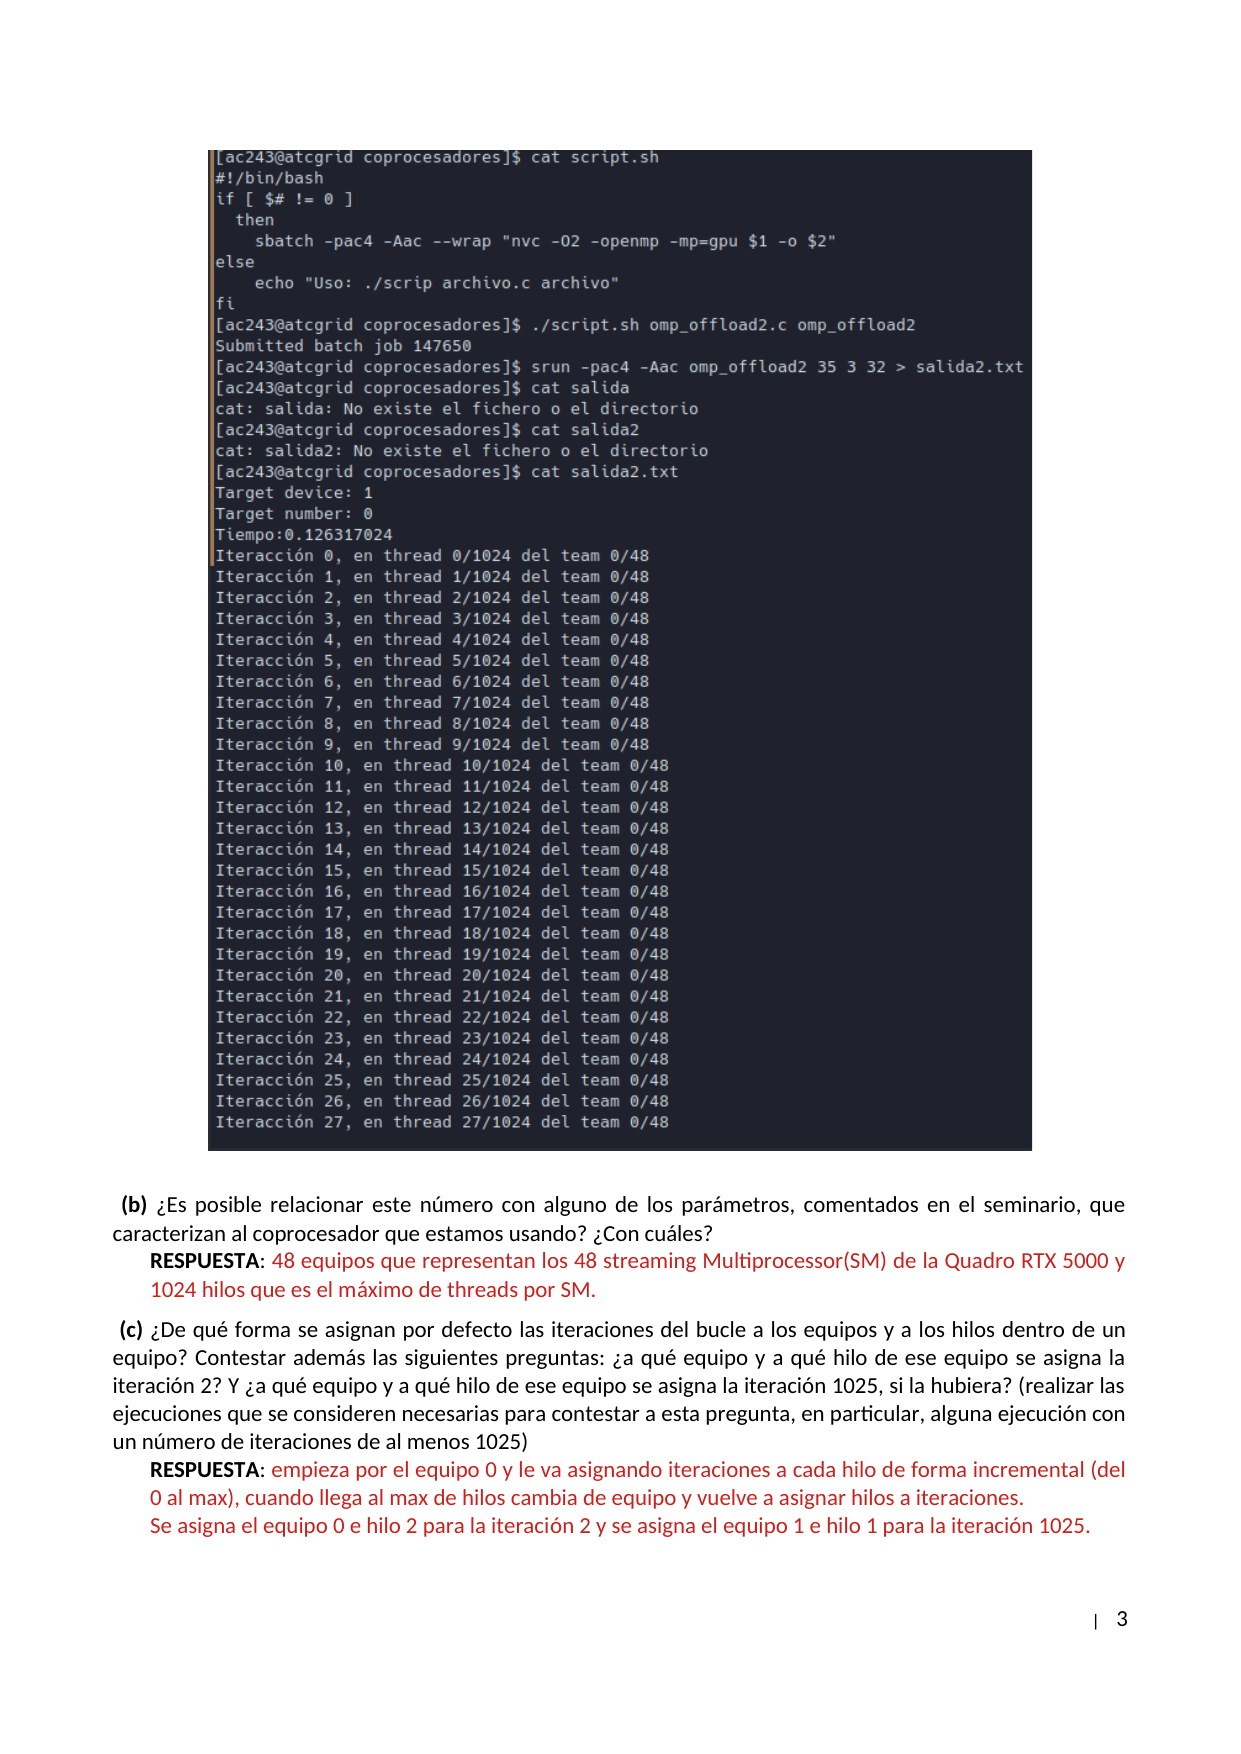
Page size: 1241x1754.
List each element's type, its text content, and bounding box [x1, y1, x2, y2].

text Se asigna el equipo 0 e hilo 2 para la iteración 2 y se asigna el equipo 1 e hilo 1 para la iteración 1025. [150, 1511, 1128, 1539]
text RESPUESTA: empieza por el equipo 0 y le va asignando iteraciones a cada hilo de forma incremental (del 0 al max), cuando llega al max de hilos cambia de equipo y vuelve a asignar hilos a iteraciones. [150, 1455, 1128, 1511]
list (c) ¿De qué forma se asignan por defecto las iteraciones del bucle a los equipos y a los hilos dentro de un equipo? Contestar además las siguientes preguntas: ¿a qué equipo y a qué hilo de ese equipo se asigna la iteración 2? Y ¿a qué equipo y a qué hilo de ese equipo se asigna la iteración 1025, si la hubiera? (realizar las ejecuciones que se consideren necesarias para contestar a esta pregunta, en particular, alguna ejecución con un número de iteraciones de al menos 1025) [112, 1315, 1128, 1455]
text RESPUESTA: 48 equipos que representan los 48 streaming Multiprocessor(SM) de la Quadro RTX 5000 y 1024 hilos que es el máximo de threads por SM. [150, 1247, 1128, 1303]
picture [208, 150, 1033, 1151]
list (b) ¿Es posible relacionar este número con alguno de los parámetros, comentados en el seminario, que caracterizan al coprocesador que estamos usando? ¿Con cuáles? [112, 1191, 1128, 1247]
